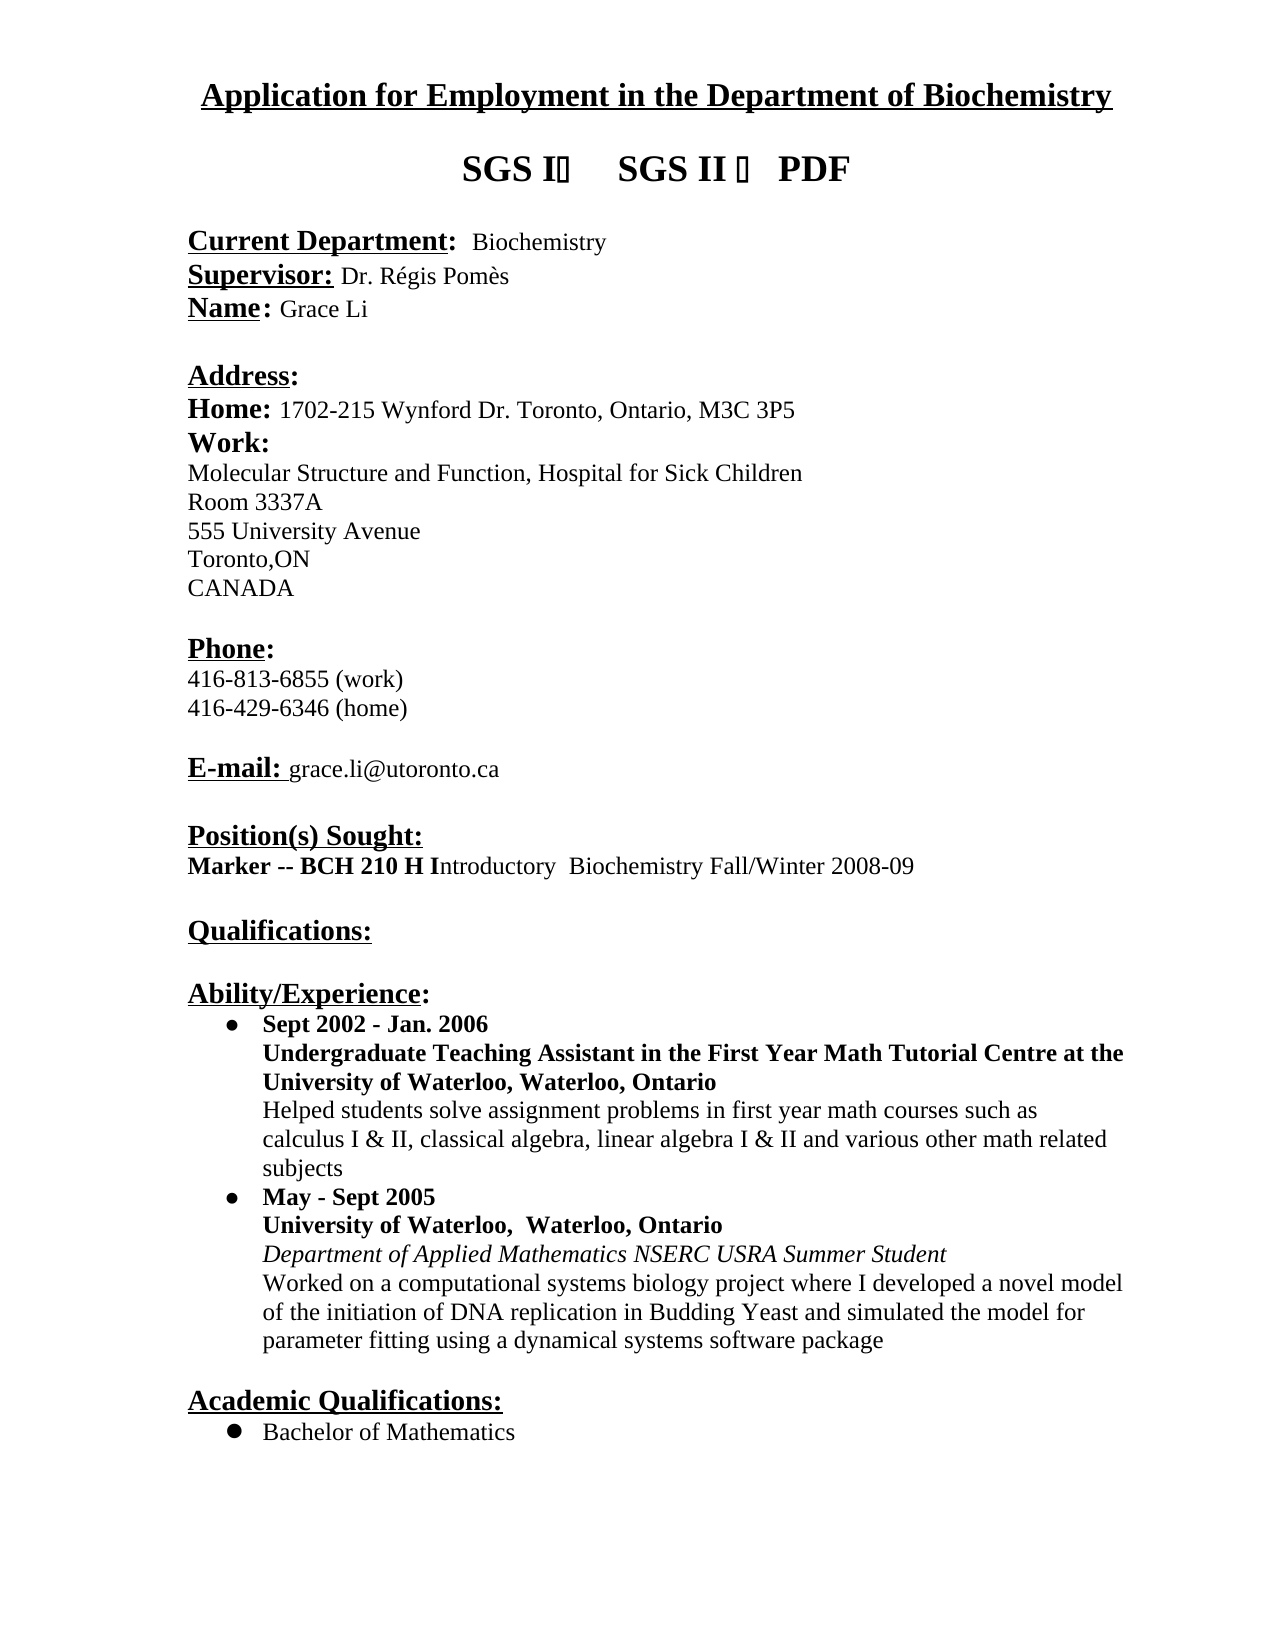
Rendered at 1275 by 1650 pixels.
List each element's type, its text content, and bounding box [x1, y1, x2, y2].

text Current Department: Biochemistry [187, 223, 1125, 257]
text Work: [187, 425, 1125, 458]
text 416-429-6346 (home) [187, 693, 1125, 722]
text Position(s) Sought: [187, 818, 1125, 851]
text Phone: [187, 631, 1125, 664]
text Molecular Structure and Function, Hospital for Sick Children Room 3337A 555 University Avenue Toronto,ON CANADA [187, 458, 1125, 602]
text Worked on a computational systems biology project where I developed a novel model of the initiation of DNA replication in Budding Yeast and simulated the model for parameter fitting using a dynamical systems software package [262, 1268, 1125, 1354]
text Undergraduate Teaching Assistant in the First Year Math Tutorial Centre at the University of Waterloo, Waterloo, Ontario Helped students solve assignment problems in first year math courses such as calculus I & II, classical algebra, linear algebra I & II and various other math related subjects [262, 1038, 1125, 1182]
text 416-813-6855 (work) [187, 664, 1125, 693]
text SGS I SGS II  PDF [187, 147, 1125, 190]
subtitle Name : Grace Li [187, 291, 1125, 324]
text Qualifications: [187, 913, 1125, 947]
subtitle Marker -- BCH 210 H Introductory Biochemistry Fall/Winter 2008-09 [187, 851, 1125, 880]
list Bachelor of Mathematics [225, 1417, 1125, 1445]
text Ability/Experience: [187, 976, 1125, 1009]
title Application for Employment in the Department of Biochemistry [187, 75, 1125, 113]
text E-mail: grace.li@utoronto.ca [187, 751, 1125, 784]
text Home: 1702-215 Wynford Dr. Toronto, Ontario, M3C 3P5 [187, 391, 1125, 425]
text Address: [187, 358, 1125, 391]
text Supervisor: Dr. Régis Pomès [187, 257, 1125, 291]
text Academic Qualifications: [187, 1383, 1125, 1417]
list May - Sept 2005 University of Waterloo, Waterloo, Ontario [225, 1182, 1125, 1239]
text Department of Applied Mathematics NSERC USRA Summer Student [187, 1239, 1125, 1268]
list Sept 2002 - Jan. 2006 [225, 1009, 1125, 1038]
